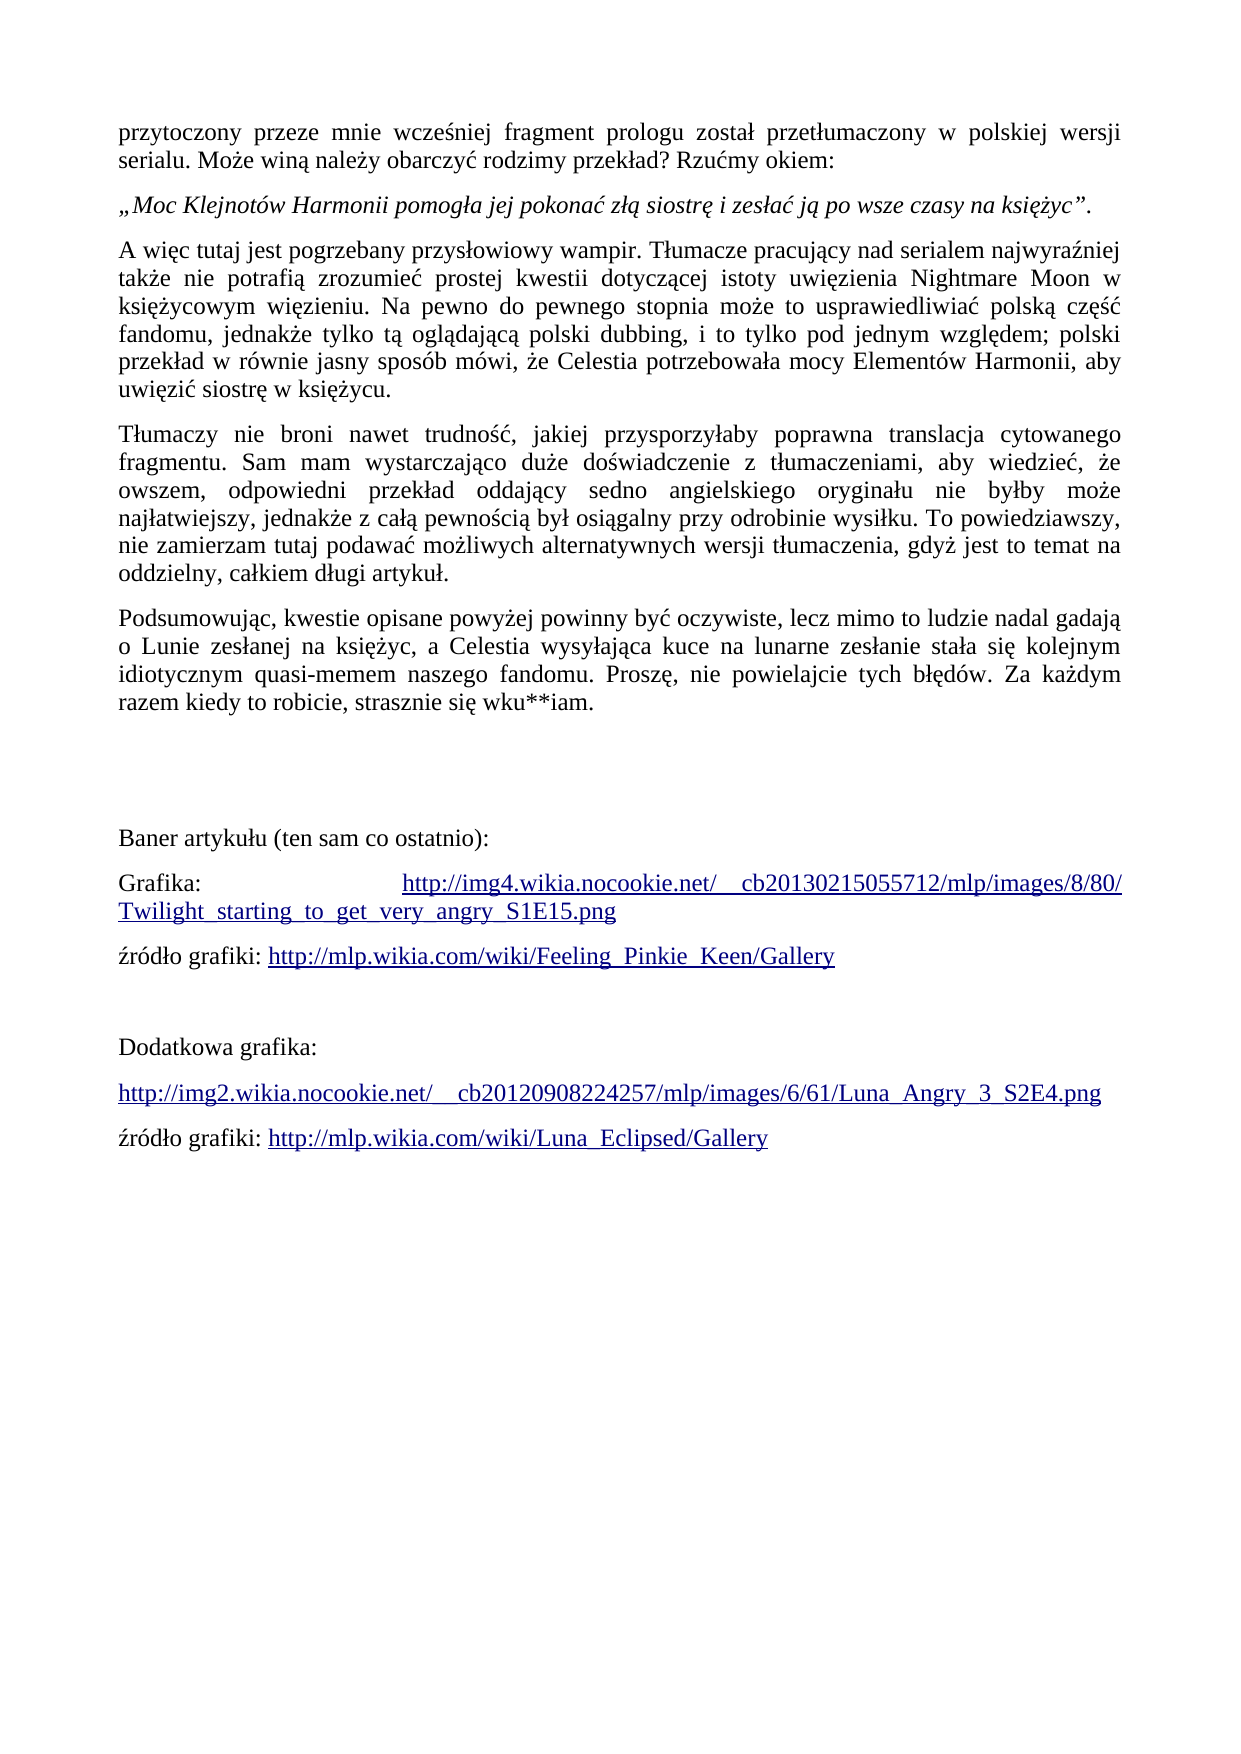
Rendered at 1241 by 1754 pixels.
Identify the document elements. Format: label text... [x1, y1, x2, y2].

text źródło grafiki: http://mlp.wikia.com/wiki/Feeling_Pinkie_Keen/Gallery [118, 942, 1122, 970]
text A więc tutaj jest pogrzebany przysłowiowy wampir. Tłumacze pracujący nad serialem najwyraźniej także nie potrafią zrozumieć prostej kwestii dotyczącej istoty uwięzienia Nightmare Moon w księżycowym więzieniu. Na pewno do pewnego stopnia może to usprawiedliwiać polską część fandomu, jednakże tylko tą oglądającą polski dubbing, i to tylko pod jednym względem; polski przekład w równie jasny sposób mówi, że Celestia potrzebowała mocy Elementów Harmonii, aby uwięzić siostrę w księżycu. [118, 237, 1122, 403]
text Grafika: http://img4.wikia.nocookie.net/__cb20130215055712/mlp/images/8/80/Twilight_starting_to_get_very_angry_S1E15.png [118, 869, 1122, 925]
text źródło grafiki: http://mlp.wikia.com/wiki/Luna_Eclipsed/Gallery [118, 1124, 1122, 1152]
text „Moc Klejnotów Harmonii pomogła jej pokonać złą siostrę i zesłać ją po wsze czasy na księżyc”. [118, 191, 1122, 219]
text Dodatkowa grafika: [118, 1033, 1122, 1061]
text Podsumowując, kwestie opisane powyżej powinny być oczywiste, lecz mimo to ludzie nadal gadają o Lunie zesłanej na księżyc, a Celestia wysyłająca kuce na lunarne zesłanie stała się kolejnym idiotycznym quasi-memem naszego fandomu. Proszę, nie powielajcie tych błędów. Za każdym razem kiedy to robicie, strasznie się wku**iam. [118, 604, 1122, 715]
text http://img2.wikia.nocookie.net/__cb20120908224257/mlp/images/6/61/Luna_Angry_3_S2E4.png [118, 1079, 1122, 1106]
text przytoczony przeze mnie wcześniej fragment prologu został przetłumaczony w polskiej wersji serialu. Może winą należy obarczyć rodzimy przekład? Rzućmy okiem: [118, 118, 1122, 173]
text Baner artykułu (ten sam co ostatnio): [118, 824, 1122, 852]
text Tłumaczy nie broni nawet trudność, jakiej przysporzyłaby poprawna translacja cytowanego fragmentu. Sam mam wystarczająco duże doświadczenie z tłumaczeniami, aby wiedzieć, że owszem, odpowiedni przekład oddający sedno angielskiego oryginału nie byłby może najłatwiejszy, jednakże z całą pewnością był osiągalny przy odrobinie wysiłku. To powiedziawszy, nie zamierzam tutaj podawać możliwych alternatywnych wersji tłumaczenia, gdyż jest to temat na oddzielny, całkiem długi artykuł. [118, 421, 1122, 587]
